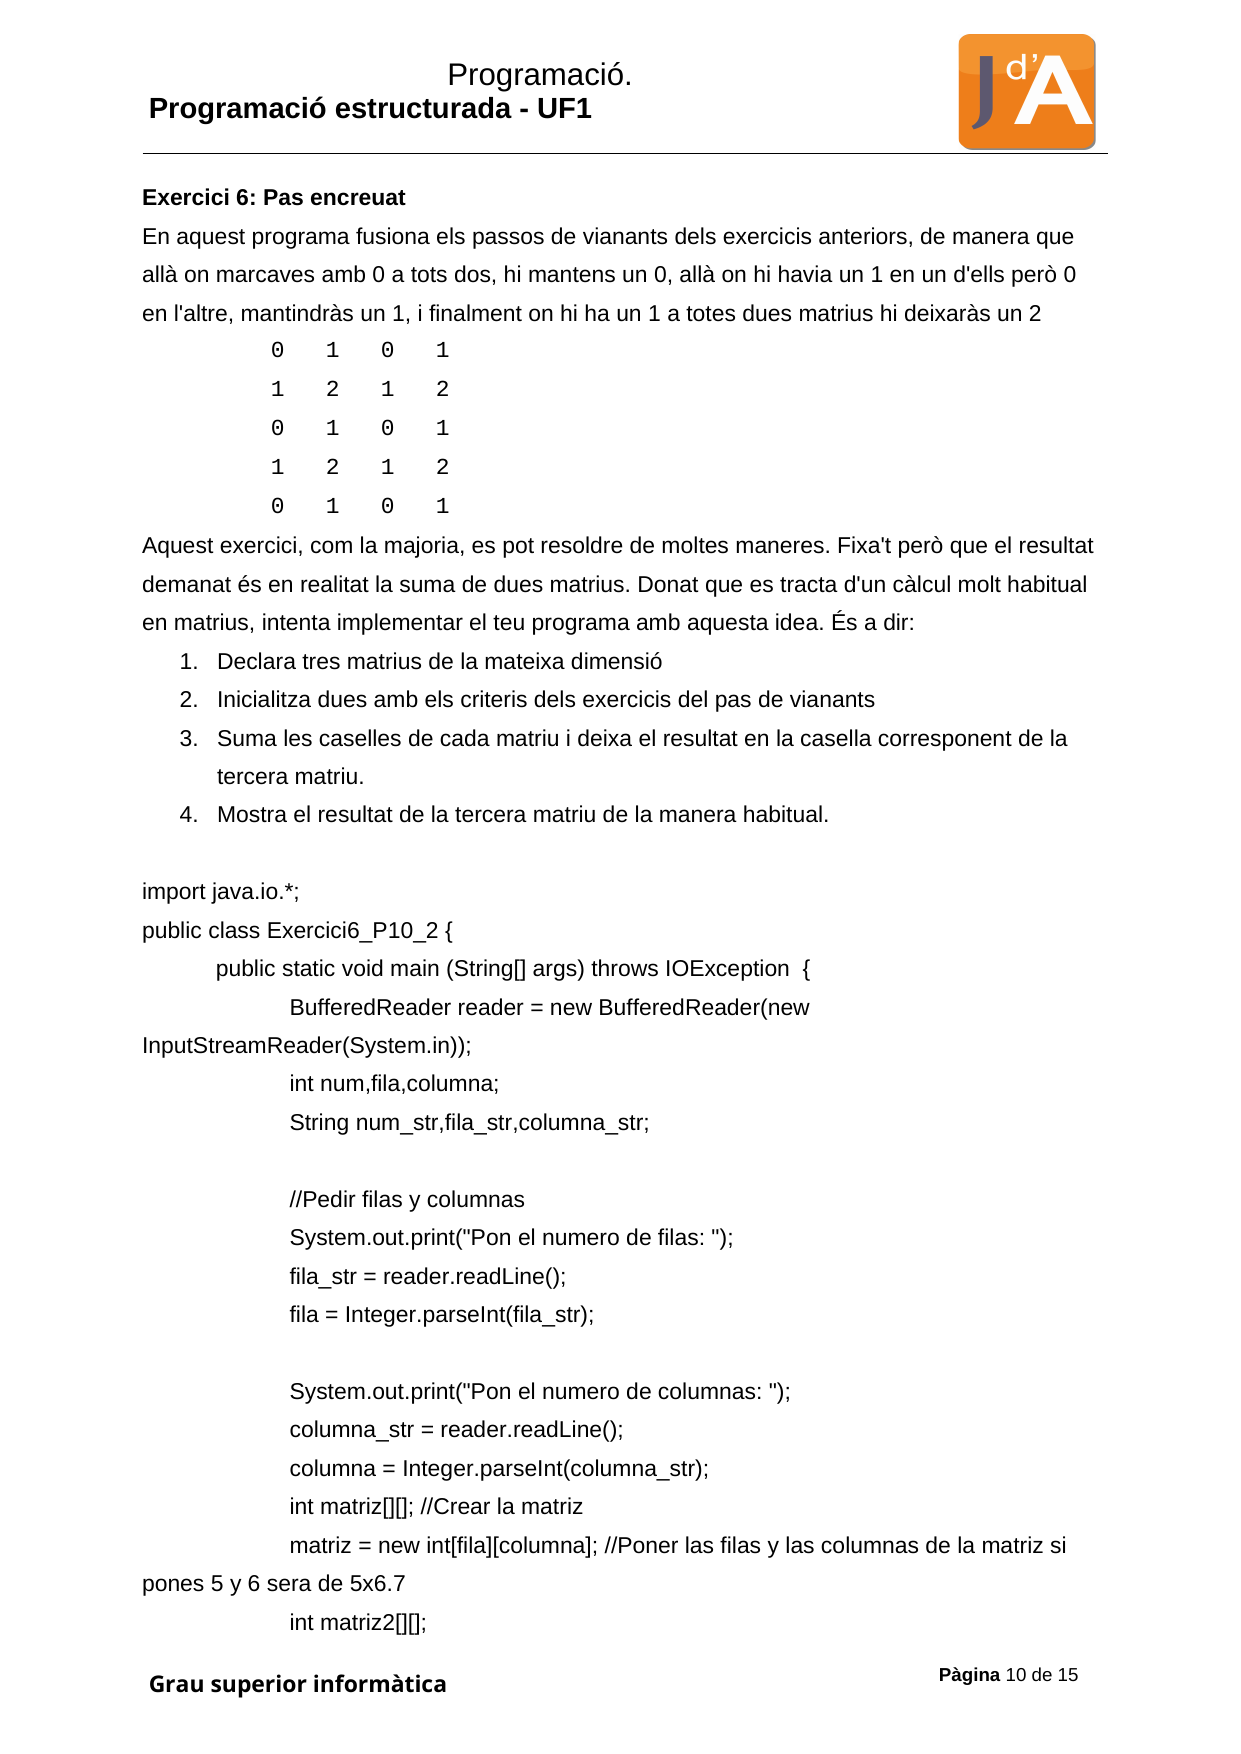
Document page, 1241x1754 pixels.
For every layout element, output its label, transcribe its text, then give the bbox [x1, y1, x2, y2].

list Inicialitza dues amb els criteris dels exercicis del pas de vianants [179, 687, 1107, 712]
text public class Exercici6_P10_2 { [142, 917, 1107, 943]
text System.out.print("Pon el numero de filas: "); [142, 1225, 1107, 1251]
text matriz = new int[fila][columna]; //Poner las filas y las columnas de la matriz si pones 5 y 6 sera de 5x6.7 [142, 1532, 1107, 1596]
list Declara tres matrius de la mateixa dimensió [179, 648, 1107, 674]
text 1 2 1 2 [216, 455, 1107, 481]
text 0 1 0 1 [216, 494, 1107, 520]
text String num_str,fila_str,columna_str; [142, 1109, 1107, 1135]
text int num,fila,columna; [142, 1071, 1107, 1097]
list Suma les caselles de cada matriu i deixa el resultat en la casella corresponent de la tercera matriu. [179, 725, 1107, 789]
text System.out.print("Pon el numero de columnas: "); [142, 1379, 1107, 1404]
text int matriz[][]; //Crear la matriz [142, 1494, 1107, 1519]
text 1 2 1 2 [216, 378, 1107, 403]
text columna_str = reader.readLine(); [142, 1417, 1107, 1443]
text 0 1 0 1 [216, 416, 1107, 442]
text BufferedReader reader = new BufferedReader(new InputStreamReader(System.in)); [142, 994, 1107, 1058]
text public static void main (String[] args) throws IOException { [142, 956, 1107, 981]
text Aquest exercici, com la majoria, es pot resoldre de moltes maneres. Fixa't però que el resultat demanat és en realitat la suma de dues matrius. Donat que es tracta d'un càlcul molt habitual en matrius, intenta implementar el teu programa amb aquesta idea. És a dir: [142, 533, 1107, 636]
text fila_str = reader.readLine(); [142, 1263, 1107, 1289]
list Mostra el resultat de la tercera matriu de la manera habitual. [179, 802, 1107, 828]
picture [958, 34, 1096, 150]
text fila = Integer.parseInt(fila_str); [142, 1302, 1107, 1327]
text 0 1 0 1 [216, 339, 1107, 365]
text Exercici 6: Pas encreuat [142, 185, 1107, 211]
text import java.io.*; [142, 879, 1107, 904]
text int matriz2[][]; [142, 1609, 1107, 1635]
text //Pedir filas y columnas [142, 1186, 1107, 1212]
text En aquest programa fusiona els passos de vianants dels exercicis anteriors, de manera que allà on marcaves amb 0 a tots dos, hi mantens un 0, allà on hi havia un 1 en un d'ells però 0 en l'altre, mantindràs un 1, i finalment on hi ha un 1 a totes dues matrius hi deixaràs un 2 [142, 223, 1107, 326]
text columna = Integer.parseInt(columna_str); [142, 1456, 1107, 1481]
